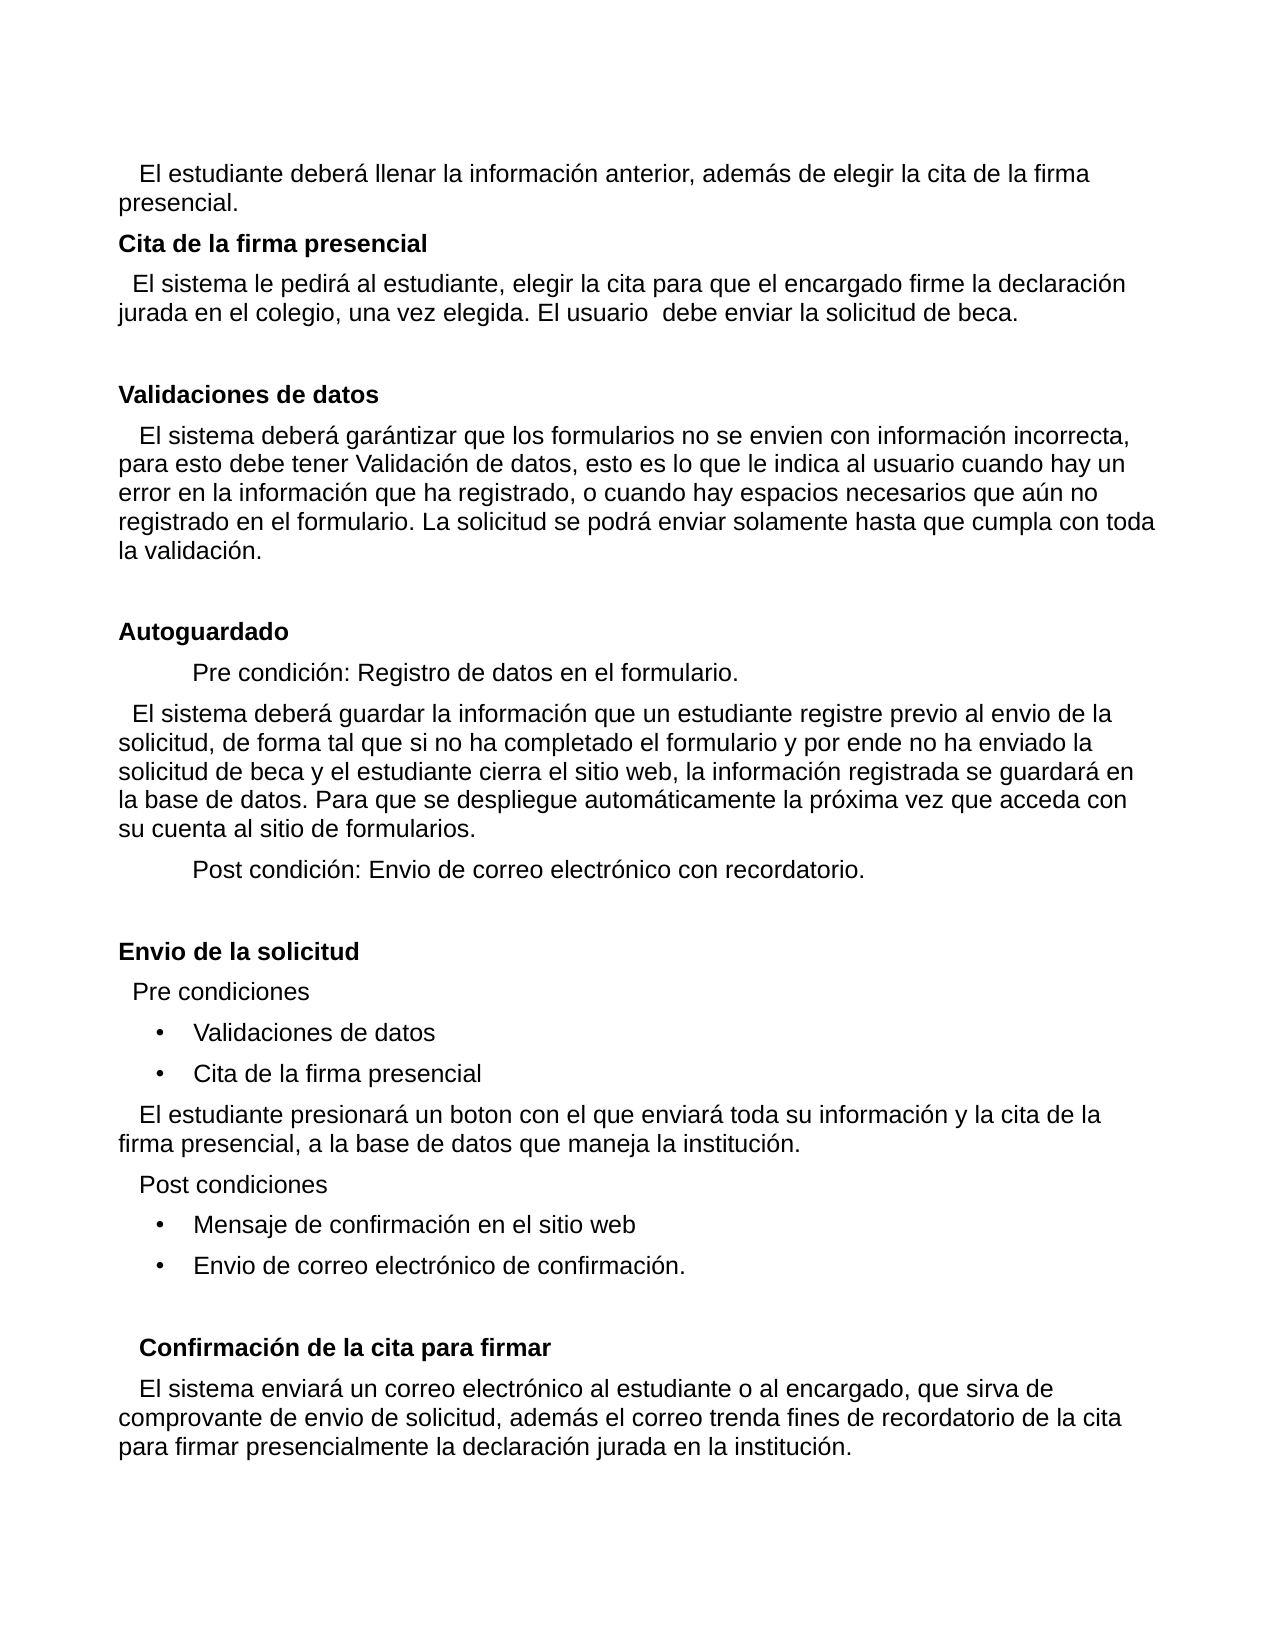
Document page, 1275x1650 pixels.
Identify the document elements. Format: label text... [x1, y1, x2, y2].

text El sistema deberá garántizar que los formularios no se envien con información incorrecta, para esto debe tener Validación de datos, esto es lo que le indica al usuario cuando hay un error en la información que ha registrado, o cuando hay espacios necesarios que aún no registrado en el formulario. La solicitud se podrá enviar solamente hasta que cumpla con toda la validación. [118, 421, 1157, 564]
text El sistema deberá guardar la información que un estudiante registre previo al envio de la solicitud, de forma tal que si no ha completado el formulario y por ende no ha enviado la solicitud de beca y el estudiante cierra el sitio web, la información registrada se guardará en la base de datos. Para que se despliegue automáticamente la próxima vez que acceda con su cuenta al sitio de formularios. [118, 699, 1157, 843]
text Envio de la solicitud [118, 936, 1157, 965]
list Confirmación de la cita para firmar [118, 1333, 1157, 1362]
text Post condición: Envio de correo electrónico con recordatorio. [118, 855, 1157, 883]
text Cita de la firma presencial [118, 228, 1157, 257]
text Post condiciones [118, 1169, 1157, 1198]
text El sistema le pedirá al estudiante, elegir la cita para que el encargado firme la declaración jurada en el colegio, una vez elegida. El usuario debe enviar la solicitud de beca. [118, 269, 1157, 327]
list Mensaje de confirmación en el sitio web [156, 1210, 1157, 1239]
text Validaciones de datos [118, 380, 1157, 408]
list Validaciones de datos [156, 1018, 1157, 1047]
list El sistema enviará un correo electrónico al estudiante o al encargado, que sirva de comprovante de envio de solicitud, además el correo trenda fines de recordatorio de la cita para firmar presencialmente la declaración jurada en la institución. [118, 1374, 1157, 1460]
list Envio de correo electrónico de confirmación. [156, 1251, 1157, 1280]
text El estudiante presionará un boton con el que enviará toda su información y la cita de la firma presencial, a la base de datos que maneja la institución. [118, 1100, 1157, 1157]
text Pre condiciones [118, 977, 1157, 1006]
list Cita de la firma presencial [156, 1059, 1157, 1088]
text Pre condición: Registro de datos en el formulario. [118, 658, 1157, 687]
text El estudiante deberá llenar la información anterior, además de elegir la cita de la firma presencial. [118, 159, 1157, 216]
text Autoguardado [118, 617, 1157, 646]
